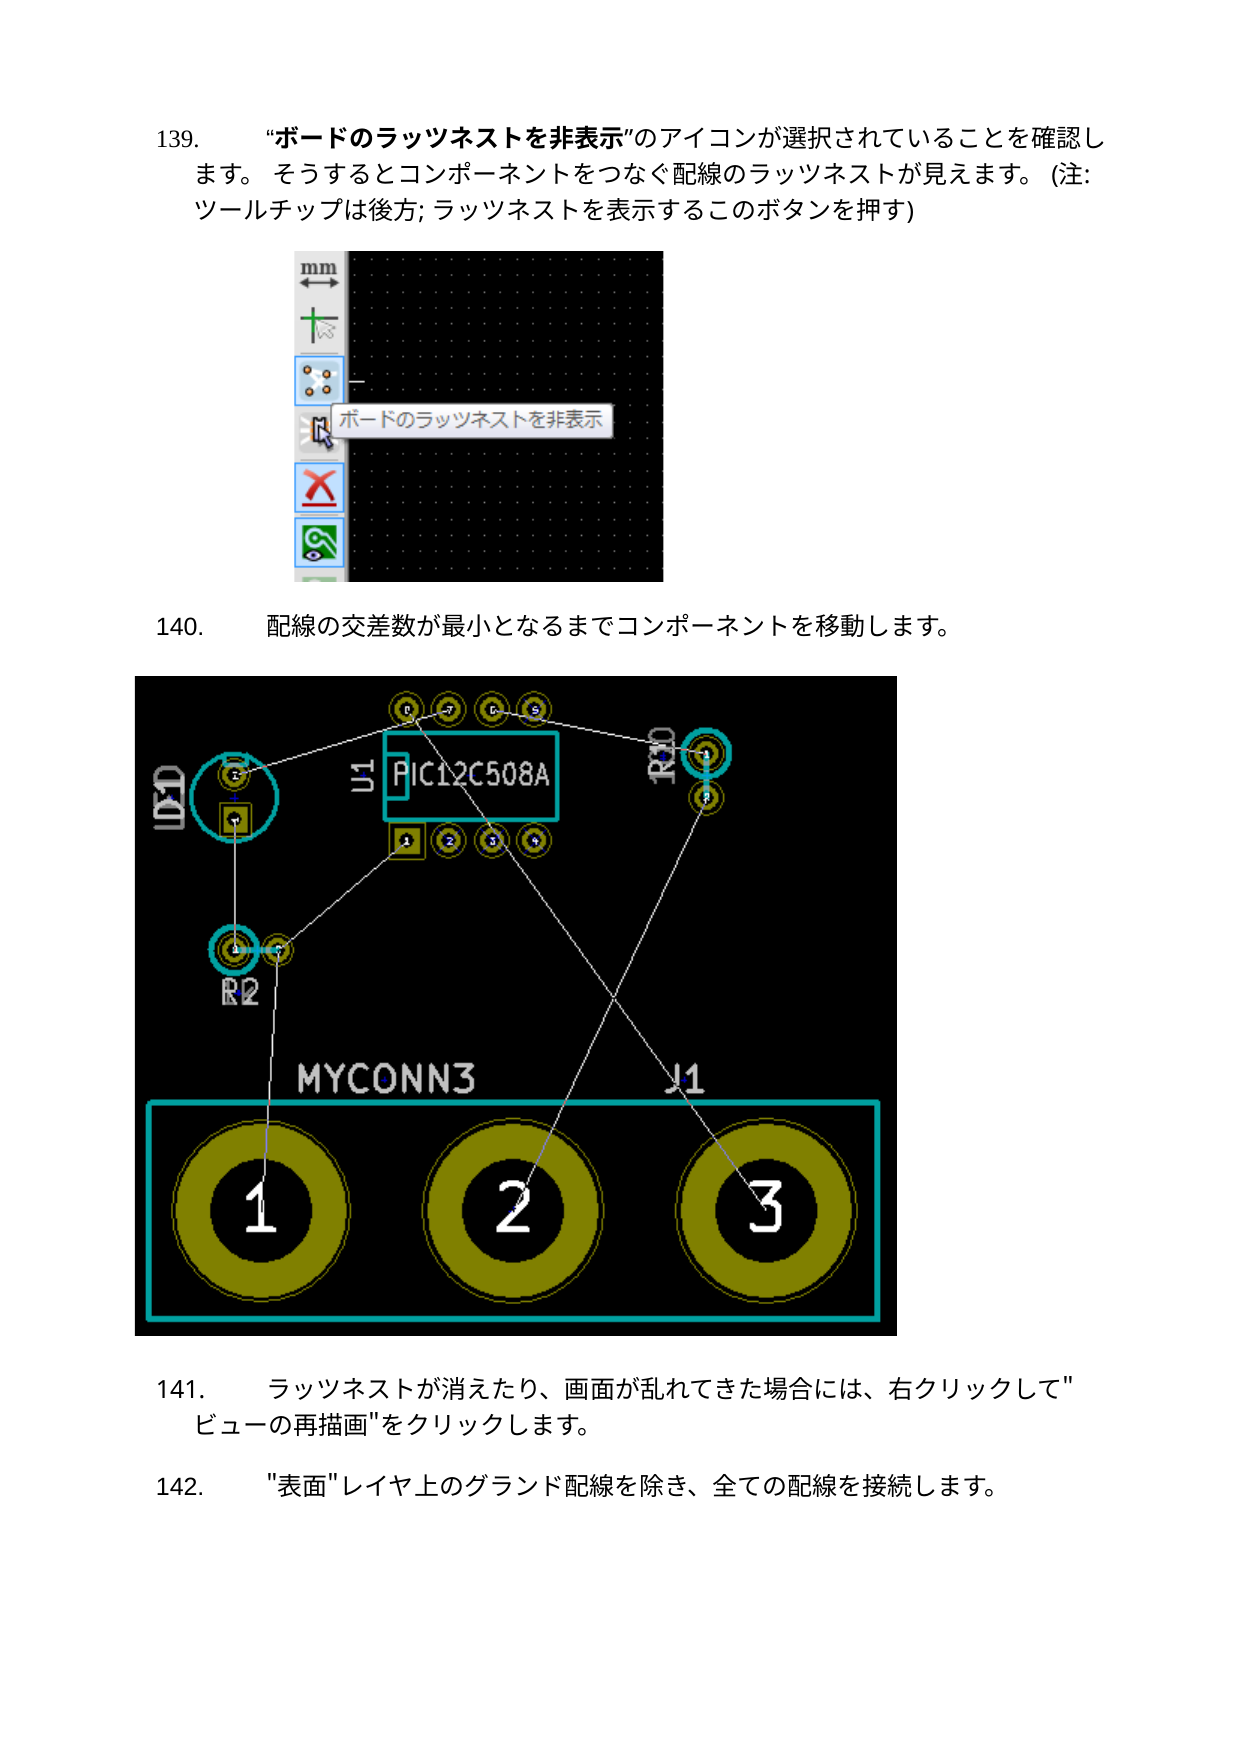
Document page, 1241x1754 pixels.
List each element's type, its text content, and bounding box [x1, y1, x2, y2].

list 配線の交差数が最小となるまでコンポーネントを移動します。 [156, 607, 1122, 643]
picture [293, 251, 664, 582]
list “ボードのラッツネストを非表示”のアイコンが選択されていることを確認します。 そうするとコンポーネントをつなぐ配線のラッツネストが見えます。 (注: ツールチップは後方; ラッツネストを表示するこのボタンを押す) [156, 118, 1122, 227]
list ラッツネストが消えたり、画面が乱れてきた場合には、右クリックして"ビューの再描画"をクリックします。 [156, 1369, 1122, 1442]
picture [134, 676, 897, 1336]
list "表面"レイヤ上のグランド配線を除き、全ての配線を接続します。 [156, 1467, 1122, 1503]
